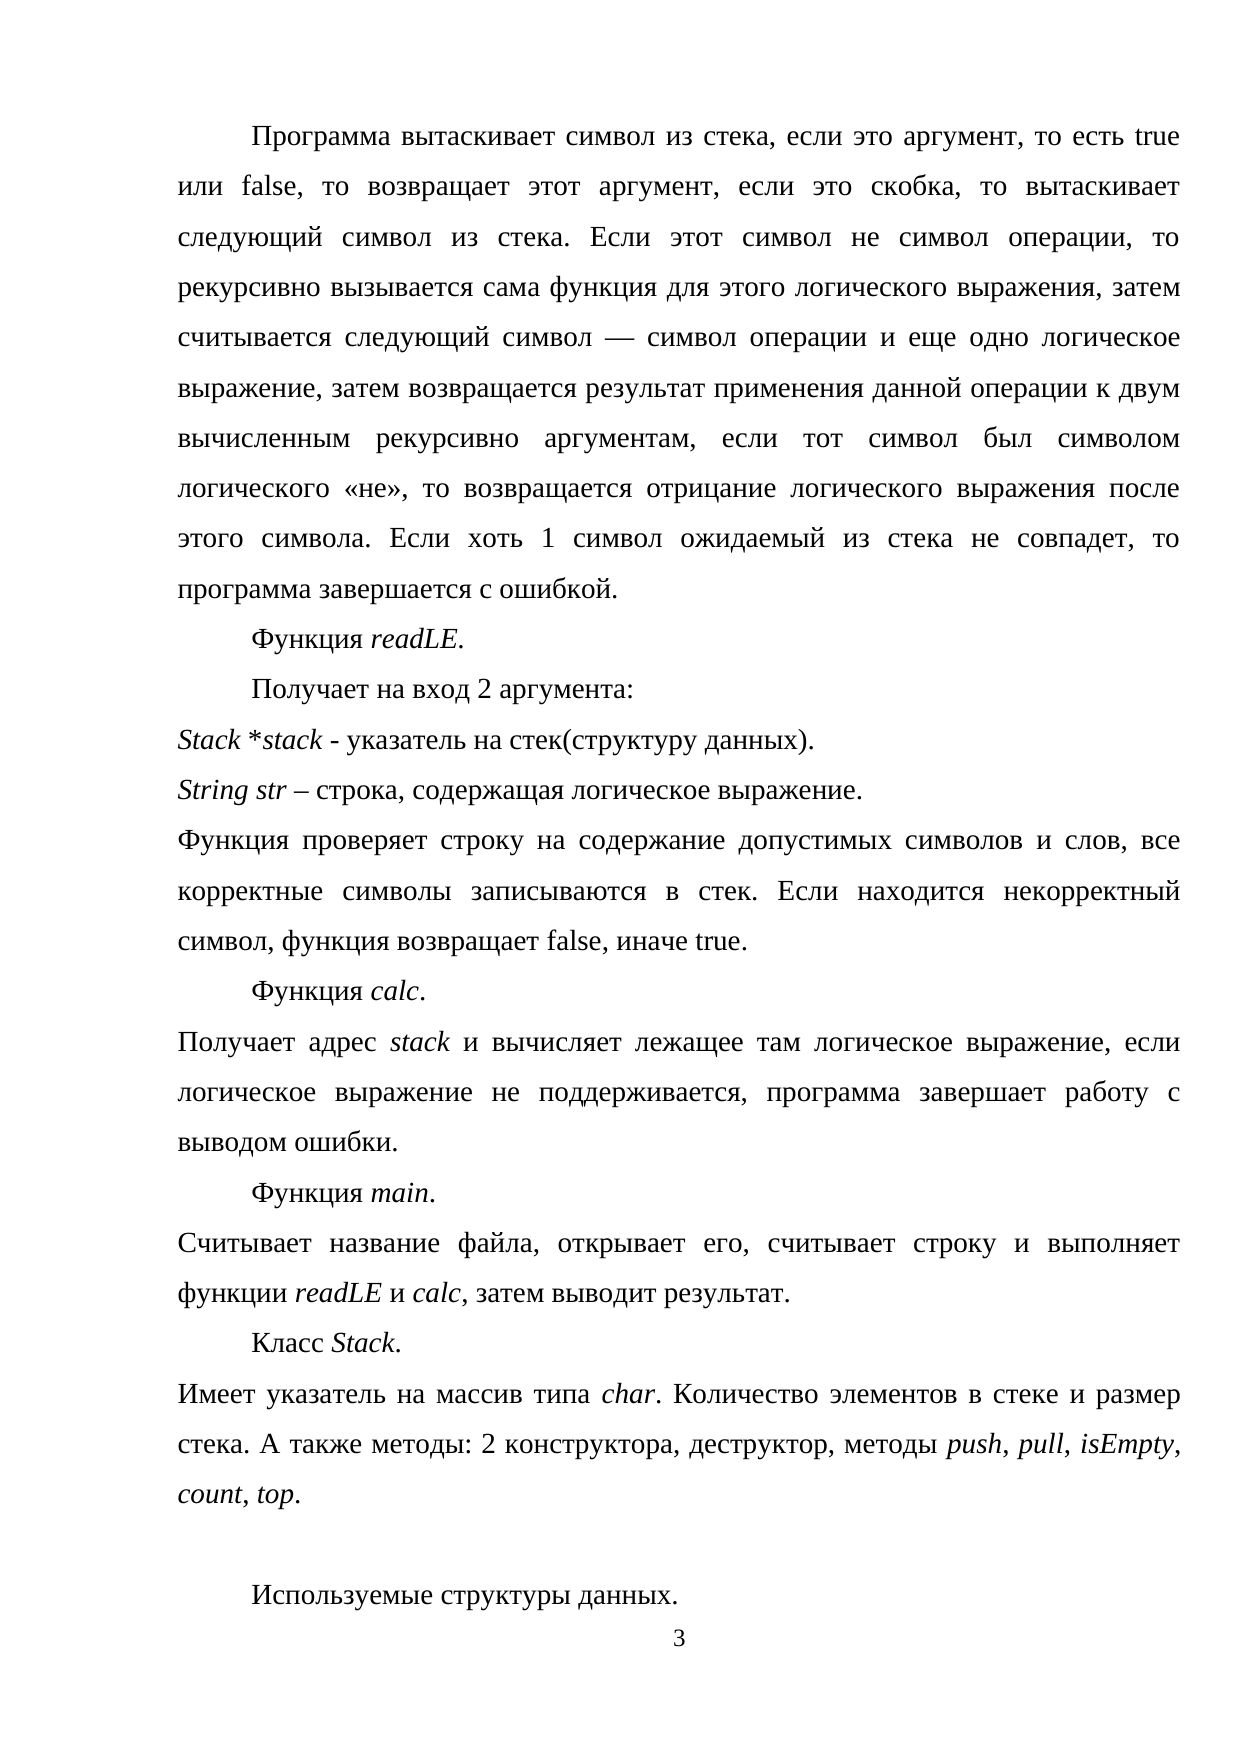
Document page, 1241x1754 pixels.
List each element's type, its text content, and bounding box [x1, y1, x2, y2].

text String str – строка, содержащая логическое выражение. [177, 772, 1181, 806]
text Программа вытаскивает символ из стека, если это аргумент, то еcть true или false, то возвращает этот аргумент, если это скобка, то вытаскивает следующий символ из стека. Если этот символ не символ операции, то рекурсивно вызывается сама функция для этого логического выражения, затем считывается следующий символ — символ операции и еще одно логическое выражение, затем возвращается результат применения данной операции к двум вычисленным рекурсивно аргументам, если тот символ был символом логического «не», то возвращается отрицание логического выражения после этого символа. Если хоть 1 символ ожидаемый из стека не совпадет, то программа завершается с ошибкой. [177, 118, 1181, 604]
text Считывает название файла, открывает его, считывает строку и выполняет функции readLE и calc, затем выводит результат. [177, 1225, 1181, 1309]
text Функция main. [177, 1175, 1181, 1208]
text Функция проверяет строку на содержание допустимых символов и слов, все корректные символы записываются в стек. Если находится некорректный символ, функция возвращает false, иначе true. [177, 822, 1181, 957]
text Класс Stack. [177, 1326, 1181, 1359]
text Используемые структуры данных. [177, 1577, 1181, 1611]
text Функция readLE. [177, 621, 1181, 655]
text Stack *stack - указатель на стек(структуру данных). [177, 722, 1181, 755]
text Имеет указатель на массив типа char. Количество элементов в стеке и размер стека. А также методы: 2 конструктора, деструктор, методы push, pull, isEmpty, count, top. [177, 1376, 1181, 1510]
text Функция calc. [177, 973, 1181, 1007]
text Получает на вход 2 аргумента: [177, 672, 1181, 705]
text Получает адрес stack и вычисляет лежащее там логическое выражение, если логическое выражение не поддерживается, программа завершает работу с выводом ошибки. [177, 1024, 1181, 1158]
